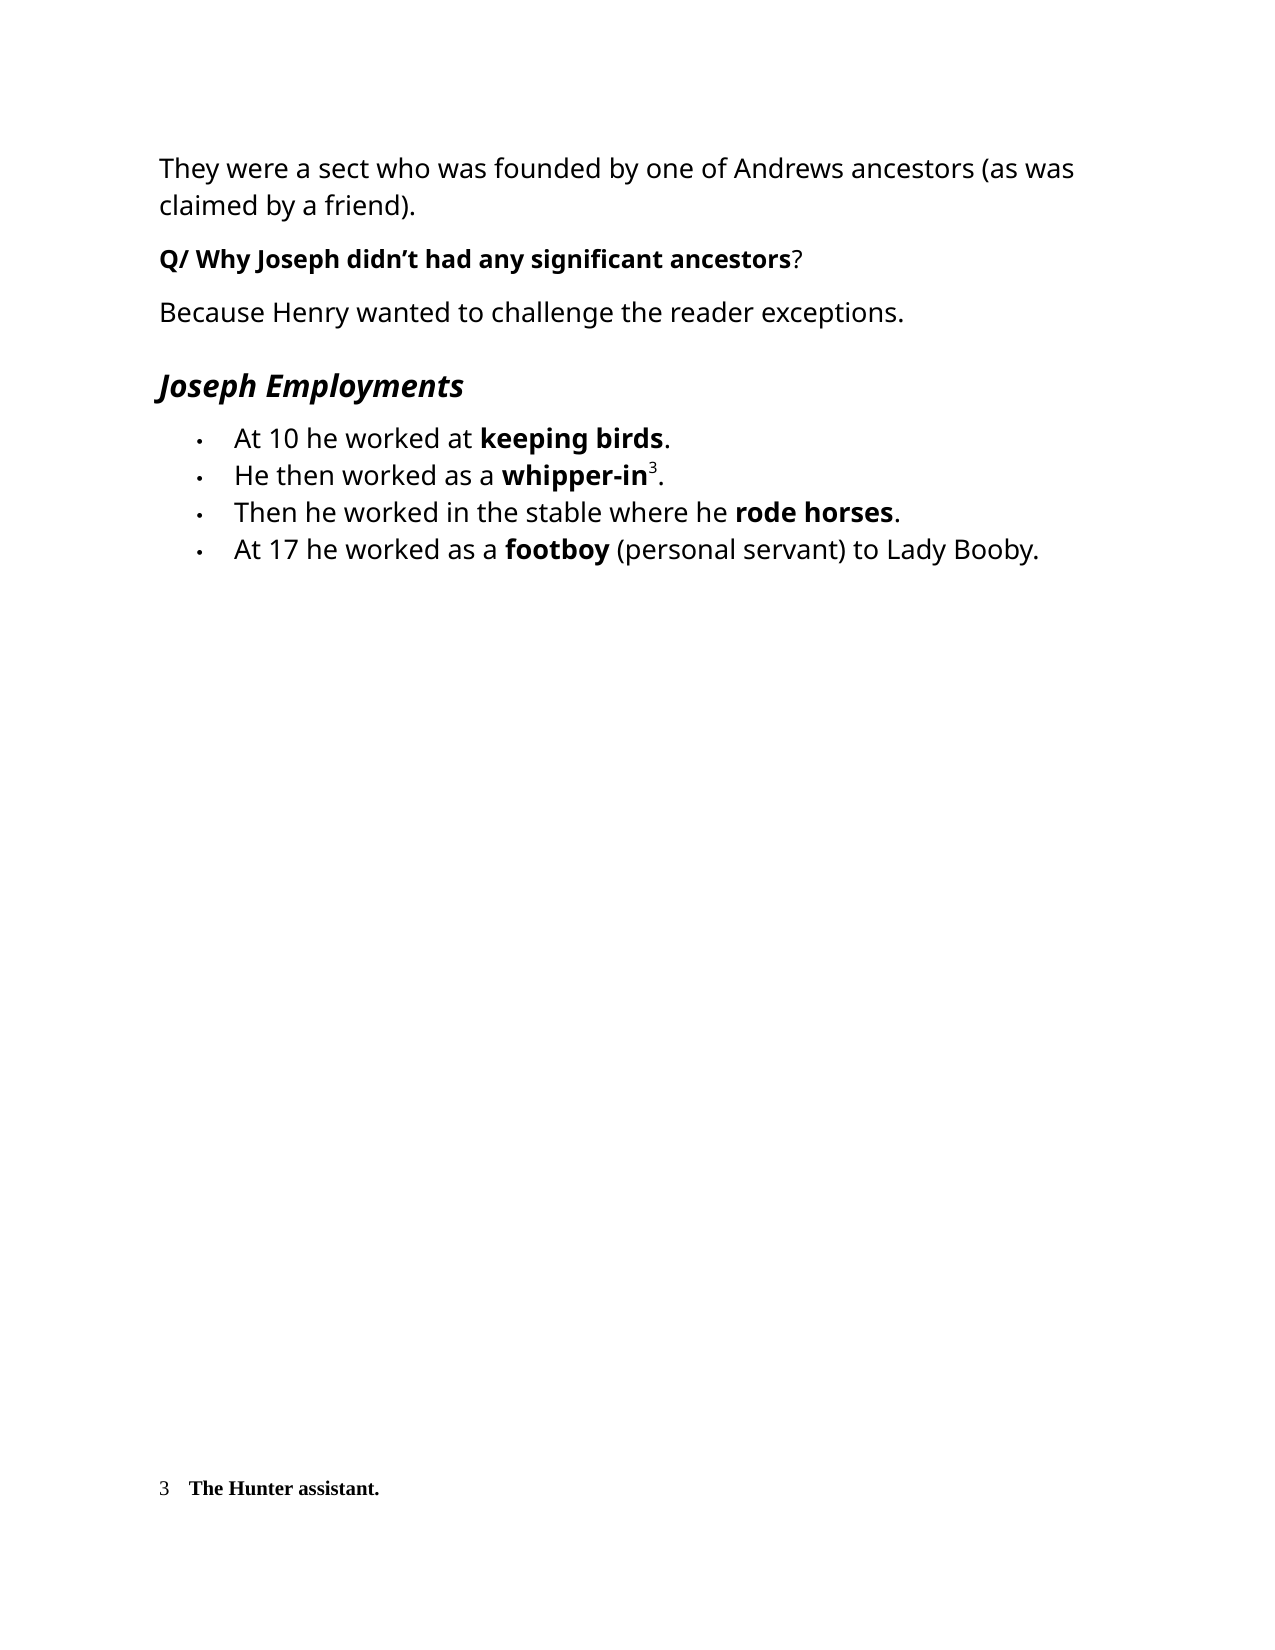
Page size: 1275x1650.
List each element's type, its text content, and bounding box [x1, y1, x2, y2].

text They were a sect who was founded by one of Andrews ancestors (as was claimed by a friend). [159, 150, 1116, 224]
text Because Henry wanted to challenge the reader exceptions. [159, 294, 1116, 331]
subtitle Joseph Employments [159, 364, 1116, 407]
list At 17 he worked as a footboy (personal servant) to Lady Booby. [196, 530, 1116, 567]
list The Hunter assistant. [159, 1476, 1116, 1500]
list Then he worked in the stable where he rode horses. [196, 493, 1116, 530]
text Q/ Why Joseph didn’t had any significant ancestors? [159, 242, 1116, 276]
list He then worked as a whipper-in. [196, 456, 1116, 493]
list At 10 he worked at keeping birds. [196, 419, 1116, 456]
